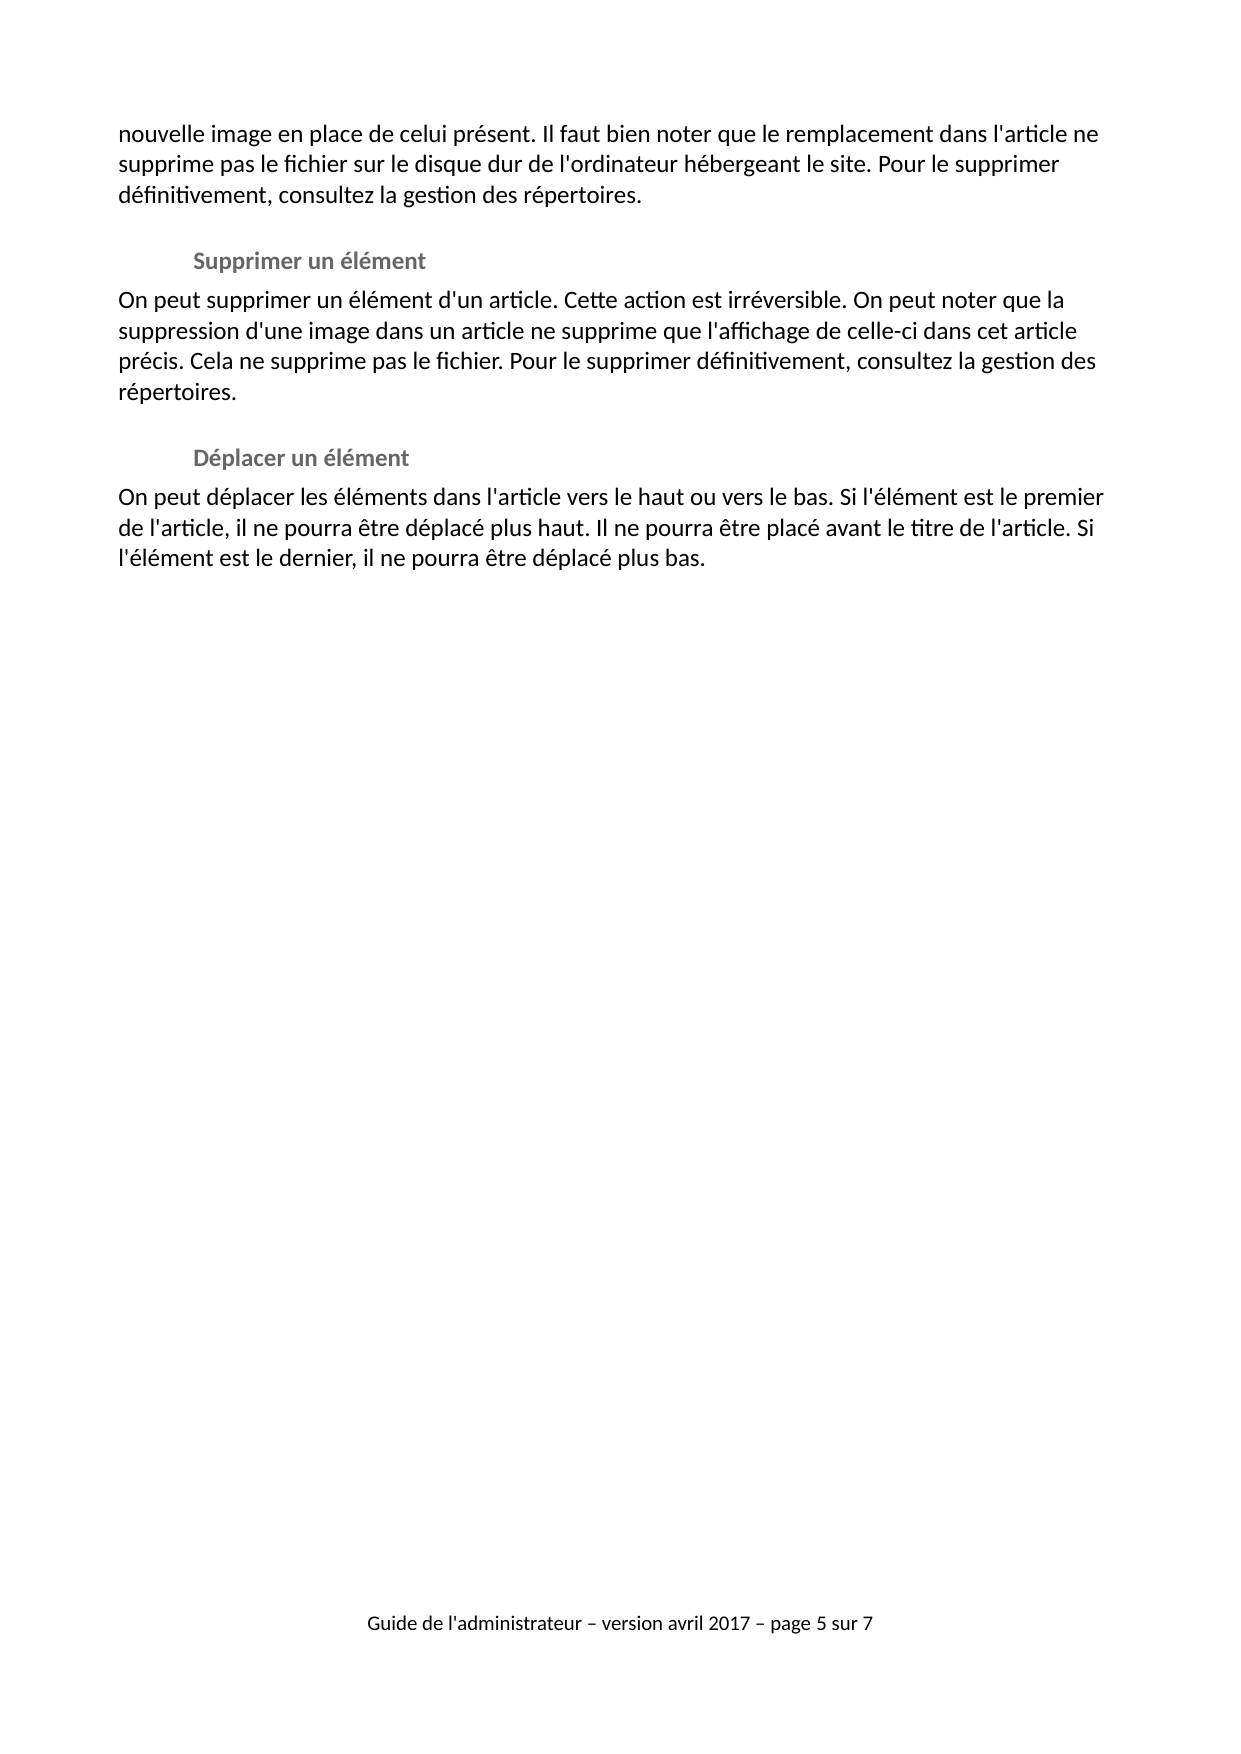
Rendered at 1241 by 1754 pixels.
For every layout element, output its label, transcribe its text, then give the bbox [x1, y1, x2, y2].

subtitle Déplacer un élément [118, 442, 1122, 472]
text On peut supprimer un élément d'un article. Cette action est irréversible. On peut noter que la suppression d'une image dans un article ne supprime que l'affichage de celle-ci dans cet article précis. Cela ne supprime pas le fichier. Pour le supprimer définitivement, consultez la gestion des répertoires. [118, 284, 1122, 407]
text On peut déplacer les éléments dans l'article vers le haut ou vers le bas. Si l'élément est le premier de l'article, il ne pourra être déplacé plus haut. Il ne pourra être placé avant le titre de l'article. Si l'élément est le dernier, il ne pourra être déplacé plus bas. [118, 481, 1122, 573]
subtitle Supprimer un élément [118, 245, 1122, 276]
text nouvelle image en place de celui présent. Il faut bien noter que le remplacement dans l'article ne supprime pas le fichier sur le disque dur de l'ordinateur hébergeant le site. Pour le supprimer définitivement, consultez la gestion des répertoires. [118, 118, 1122, 210]
